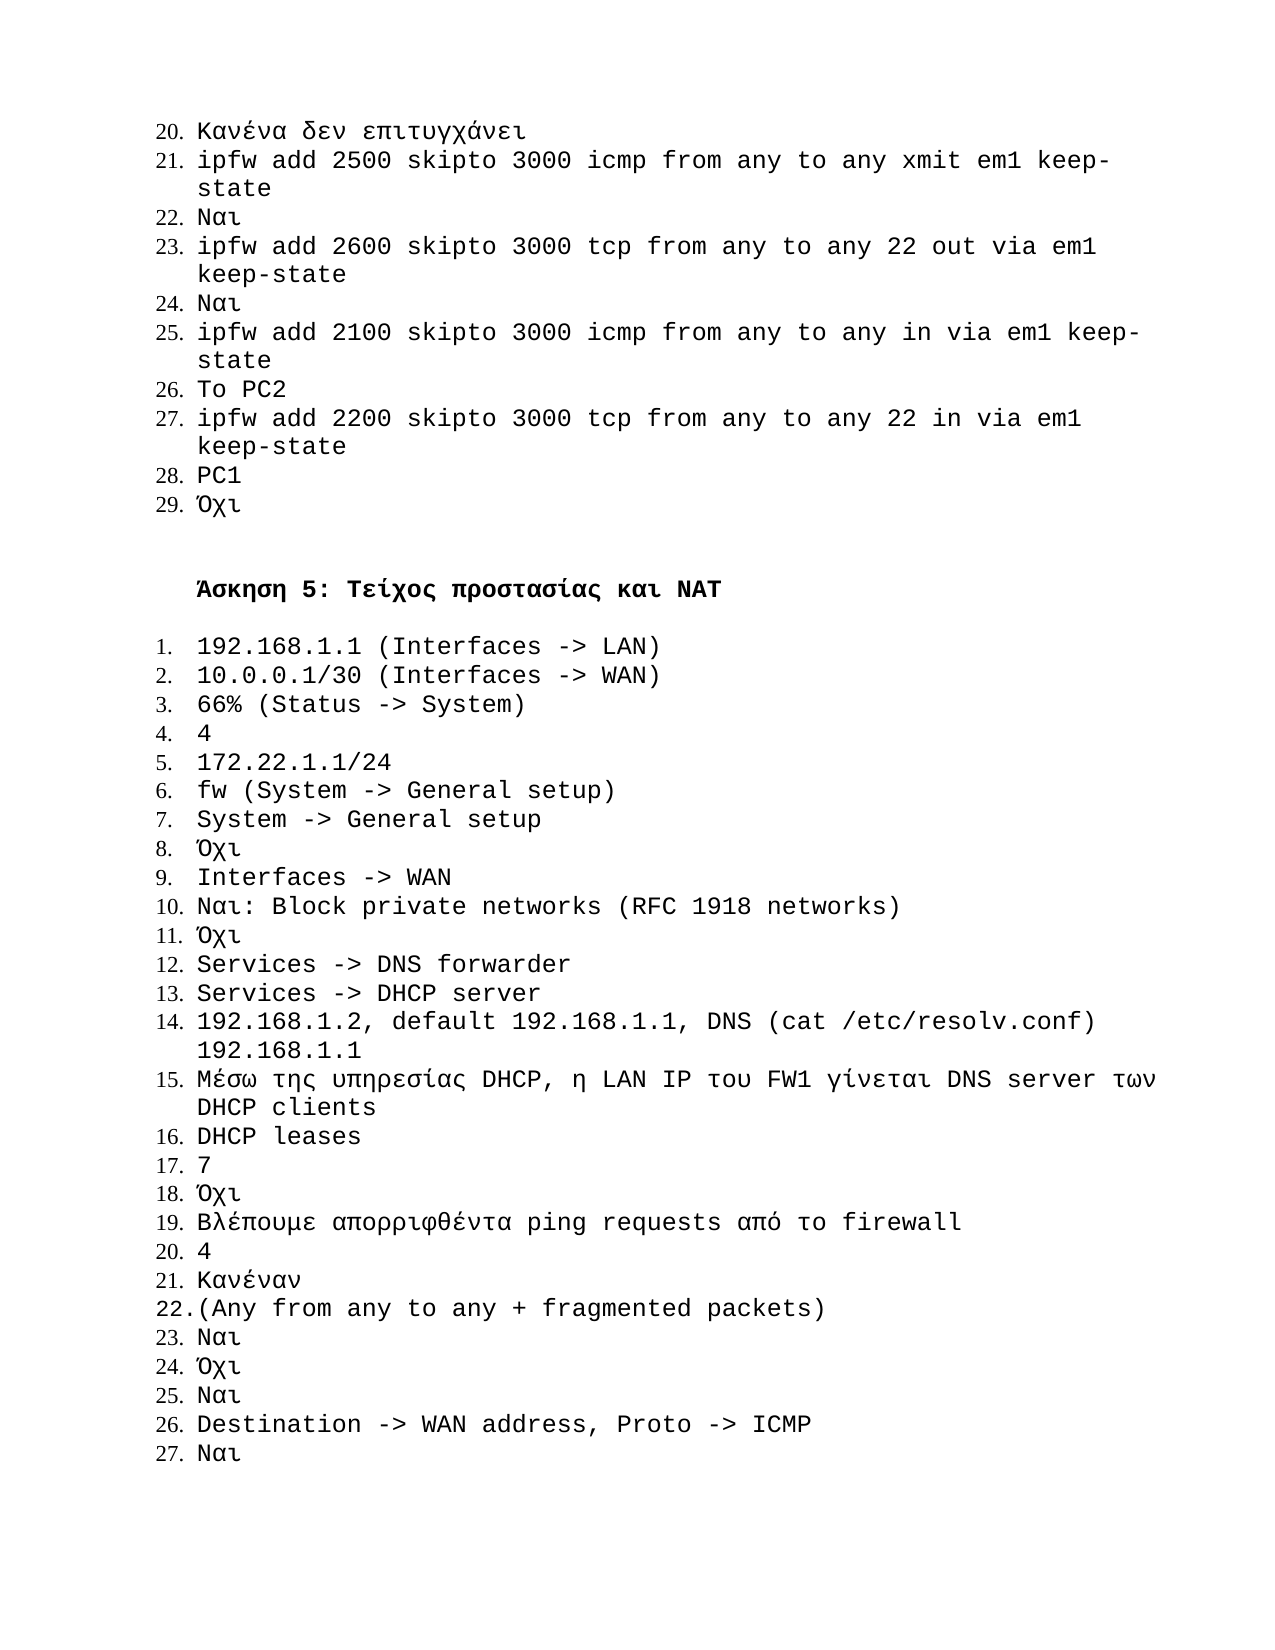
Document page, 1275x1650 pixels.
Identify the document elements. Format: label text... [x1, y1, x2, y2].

list 4 [155, 720, 1157, 749]
list (Any from any to any + fragmented packets) [155, 1296, 1157, 1324]
list Ναι [155, 204, 1157, 233]
list ipfw add 2500 skipto 3000 icmp from any to any xmit em1 keep-state [155, 147, 1157, 204]
list Μέσω της υπηρεσίας DHCP, η LAN IP του FW1 γίνεται DNS server των DHCP clients [155, 1066, 1157, 1123]
list Όχι [155, 1181, 1157, 1209]
list Βλέπουμε απορριφθέντα ping requests από το firewall [155, 1209, 1157, 1238]
list 172.22.1.1/24 [155, 749, 1157, 778]
list 66% (Status -> System) [155, 691, 1157, 720]
list PC1 [155, 462, 1157, 491]
list Άσκηση 5: Τείχος προστασίας και NAT [155, 577, 1157, 605]
list Κανέναν [155, 1267, 1157, 1296]
list ipfw add 2600 skipto 3000 tcp from any to any 22 out via em1 keep-state [155, 233, 1157, 290]
list 4 [155, 1238, 1157, 1267]
list DHCP leases [155, 1123, 1157, 1152]
list 192.168.1.2, default 192.168.1.1, DNS (cat /etc/resolv.conf) 192.168.1.1 [155, 1008, 1157, 1066]
list Ναι [155, 1440, 1157, 1468]
list 7 [155, 1152, 1157, 1181]
list Ναι: Block private networks (RFC 1918 networks) [155, 893, 1157, 922]
list 10.0.0.1/30 (Interfaces -> WAN) [155, 662, 1157, 691]
list Ναι [155, 1324, 1157, 1353]
list Ναι [155, 1382, 1157, 1411]
list fw (System -> General setup) [155, 778, 1157, 806]
list Όχι [155, 922, 1157, 951]
list Ναι [155, 290, 1157, 319]
list Όχι [155, 835, 1157, 864]
list 192.168.1.1 (Interfaces -> LAN) [155, 633, 1157, 662]
list Interfaces -> WAN [155, 864, 1157, 893]
list Services -> DNS forwarder [155, 951, 1157, 979]
list Destination -> WAN address, Proto -> ICMP [155, 1411, 1157, 1440]
list Το PC2 [155, 376, 1157, 405]
list ipfw add 2200 skipto 3000 tcp from any to any 22 in via em1 keep-state [155, 405, 1157, 462]
list Όχι [155, 1353, 1157, 1382]
list Όχι [155, 491, 1157, 520]
list System -> General setup [155, 806, 1157, 835]
list Κανένα δεν επιτυγχάνει [155, 118, 1157, 147]
list Services -> DHCP server [155, 979, 1157, 1008]
list ipfw add 2100 skipto 3000 icmp from any to any in via em1 keep-state [155, 319, 1157, 376]
